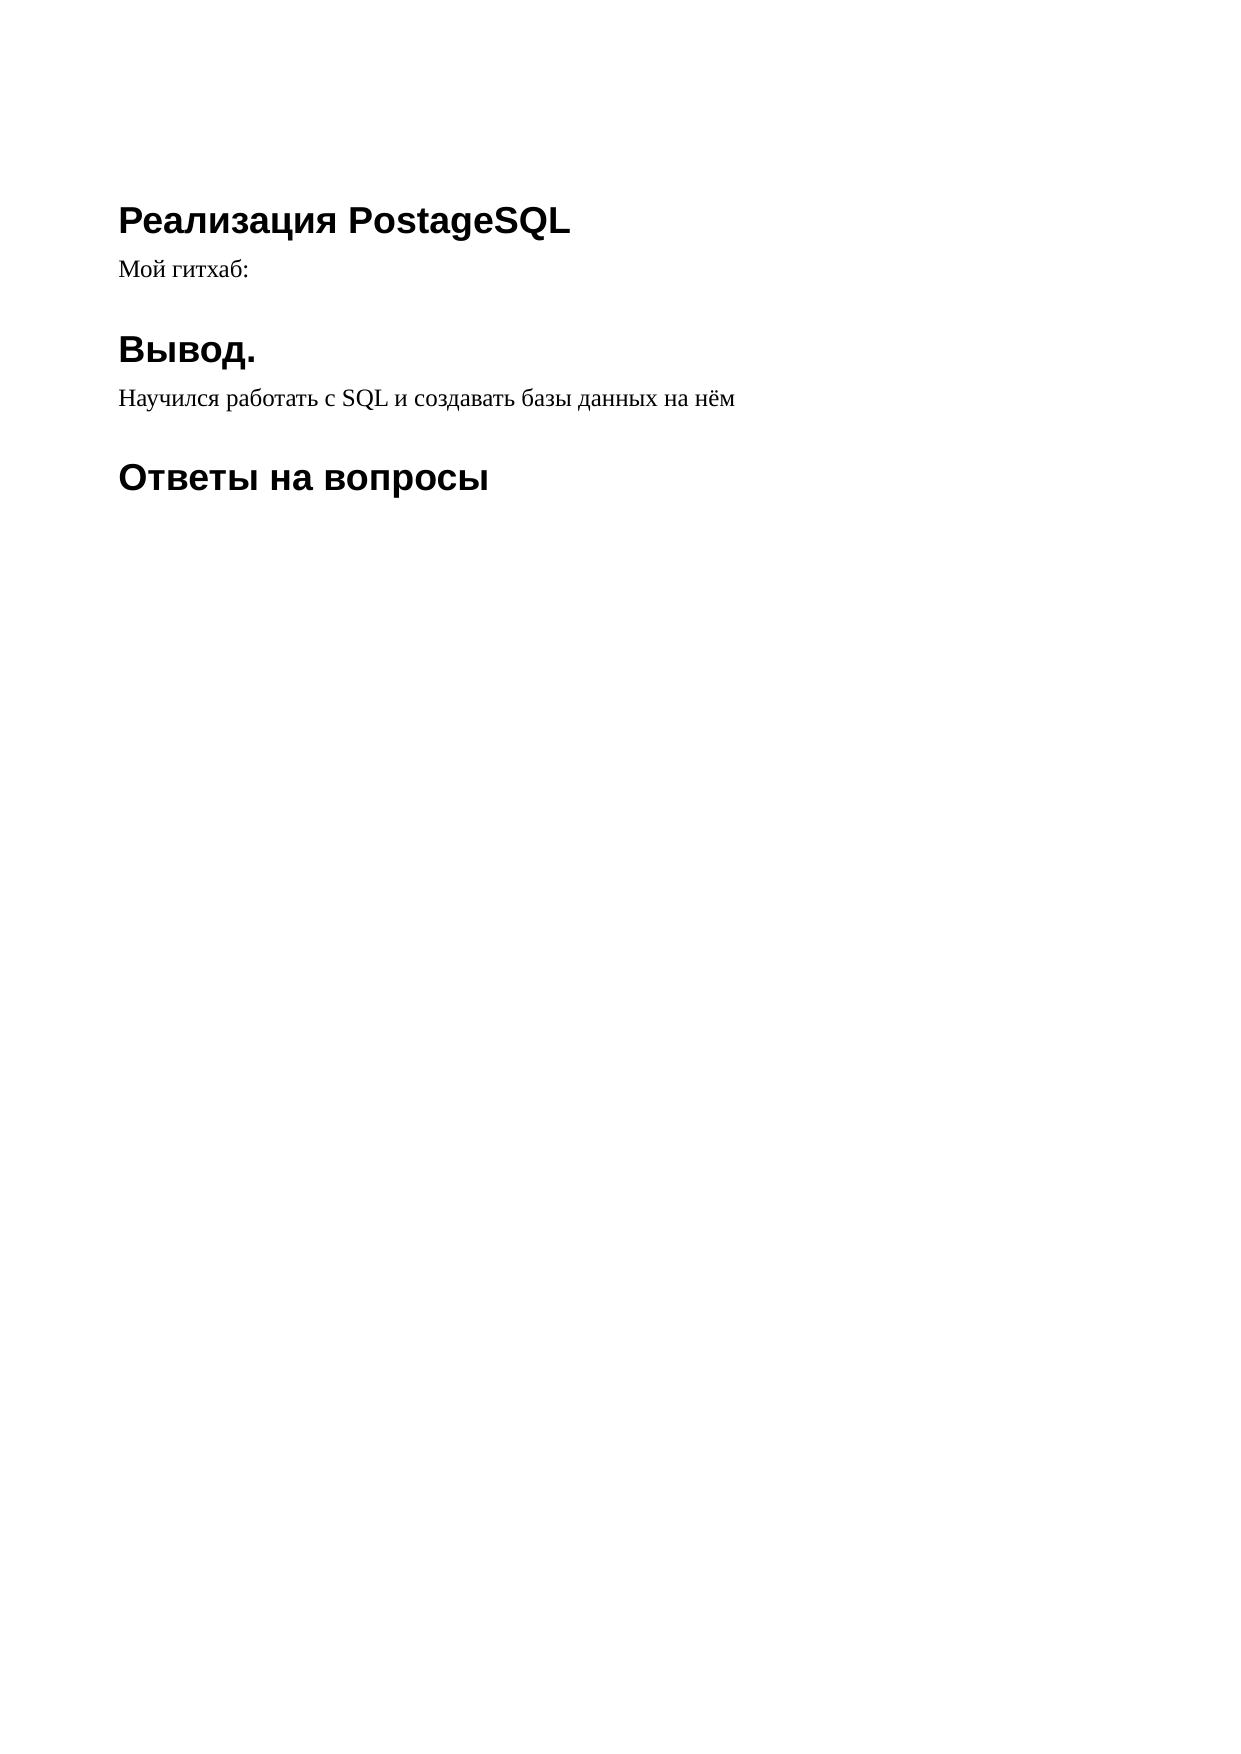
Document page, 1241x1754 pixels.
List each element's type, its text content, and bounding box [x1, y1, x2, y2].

subtitle Вывод. [118, 327, 1122, 370]
subtitle Реализация PostageSQL [118, 199, 1122, 242]
text Мой гитхаб: [118, 254, 1122, 283]
subtitle Ответы на вопросы [118, 455, 1122, 498]
text Научился работать с SQL и создавать базы данных на нём [118, 383, 1122, 411]
